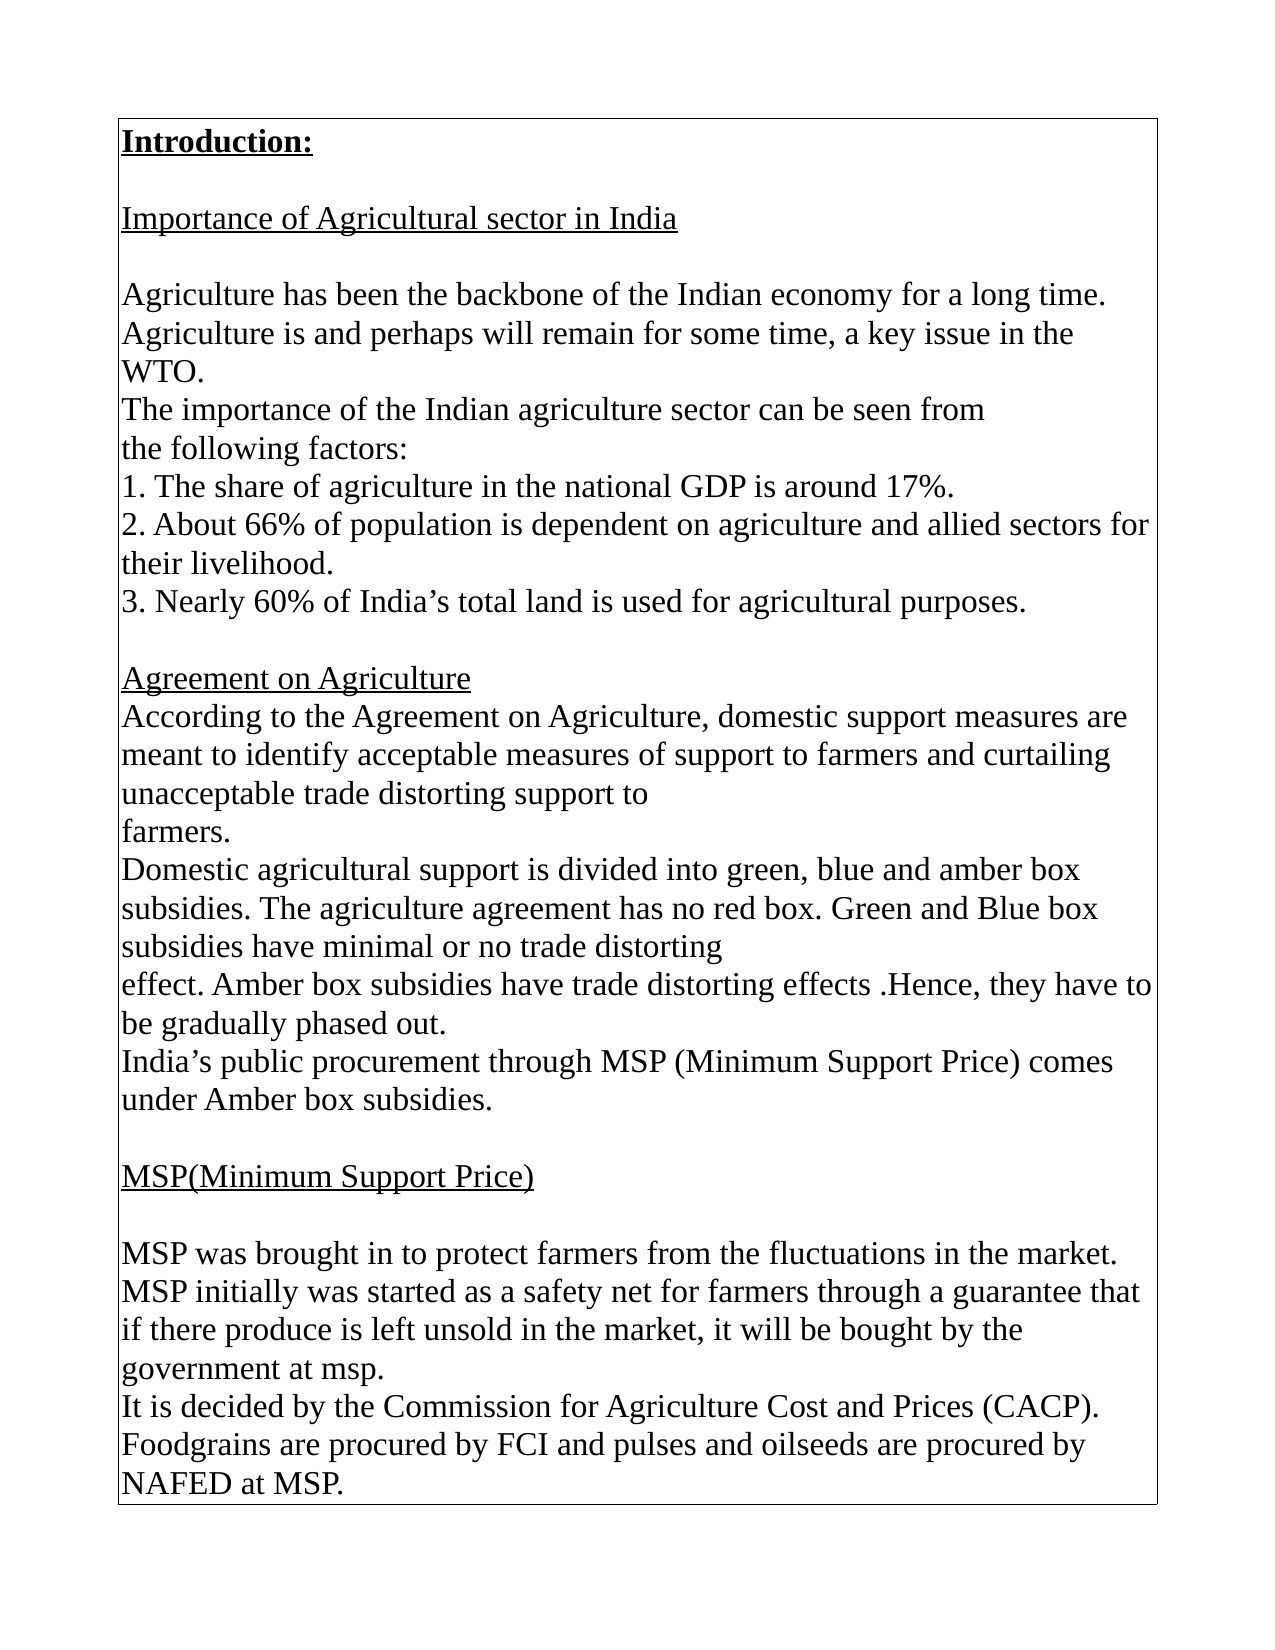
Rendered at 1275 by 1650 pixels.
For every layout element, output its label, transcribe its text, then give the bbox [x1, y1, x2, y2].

text MSP was brought in to protect farmers from the fluctuations in the market. [119, 1230, 1157, 1268]
text Foodgrains are procured by FCI and pulses and oilseeds are procured by NAFED at MSP. [119, 1421, 1157, 1504]
text farmers. [119, 808, 1157, 846]
text the following factors: [119, 425, 1157, 463]
text India’s public procurement through MSP (Minimum Support Price) comes under Amber box subsidies. [119, 1038, 1157, 1118]
text The importance of the Indian agriculture sector can be seen from [119, 386, 1157, 425]
text Importance of Agricultural sector in India [119, 195, 1157, 236]
text effect. Amber box subsidies have trade distorting effects .Hence, they have to be gradually phased out. [119, 961, 1157, 1038]
text Introduction: [119, 119, 1157, 159]
text 2. About 66% of population is dependent on agriculture and allied sectors for their livelihood. [119, 501, 1157, 578]
text Domestic agricultural support is divided into green, blue and amber box subsidies. The agriculture agreement has no red box. Green and Blue box subsidies have minimal or no trade distorting [119, 846, 1157, 961]
text MSP(Minimum Support Price) [119, 1153, 1157, 1194]
text 1. The share of agriculture in the national GDP is around 17%. [119, 463, 1157, 501]
text 3. Nearly 60% of India’s total land is used for agricultural purposes. [119, 578, 1157, 619]
text According to the Agreement on Agriculture, domestic support measures are meant to identify acceptable measures of support to farmers and curtailing unacceptable trade distorting support to [119, 693, 1157, 808]
text Agriculture has been the backbone of the Indian economy for a long time. Agriculture is and perhaps will remain for some time, a key issue in the WTO. [119, 271, 1157, 386]
text It is decided by the Commission for Agriculture Cost and Prices (CACP). [119, 1383, 1157, 1421]
text Agreement on Agriculture [119, 655, 1157, 693]
text MSP initially was started as a safety net for farmers through a guarantee that if there produce is left unsold in the market, it will be bought by the government at msp. [119, 1268, 1157, 1383]
